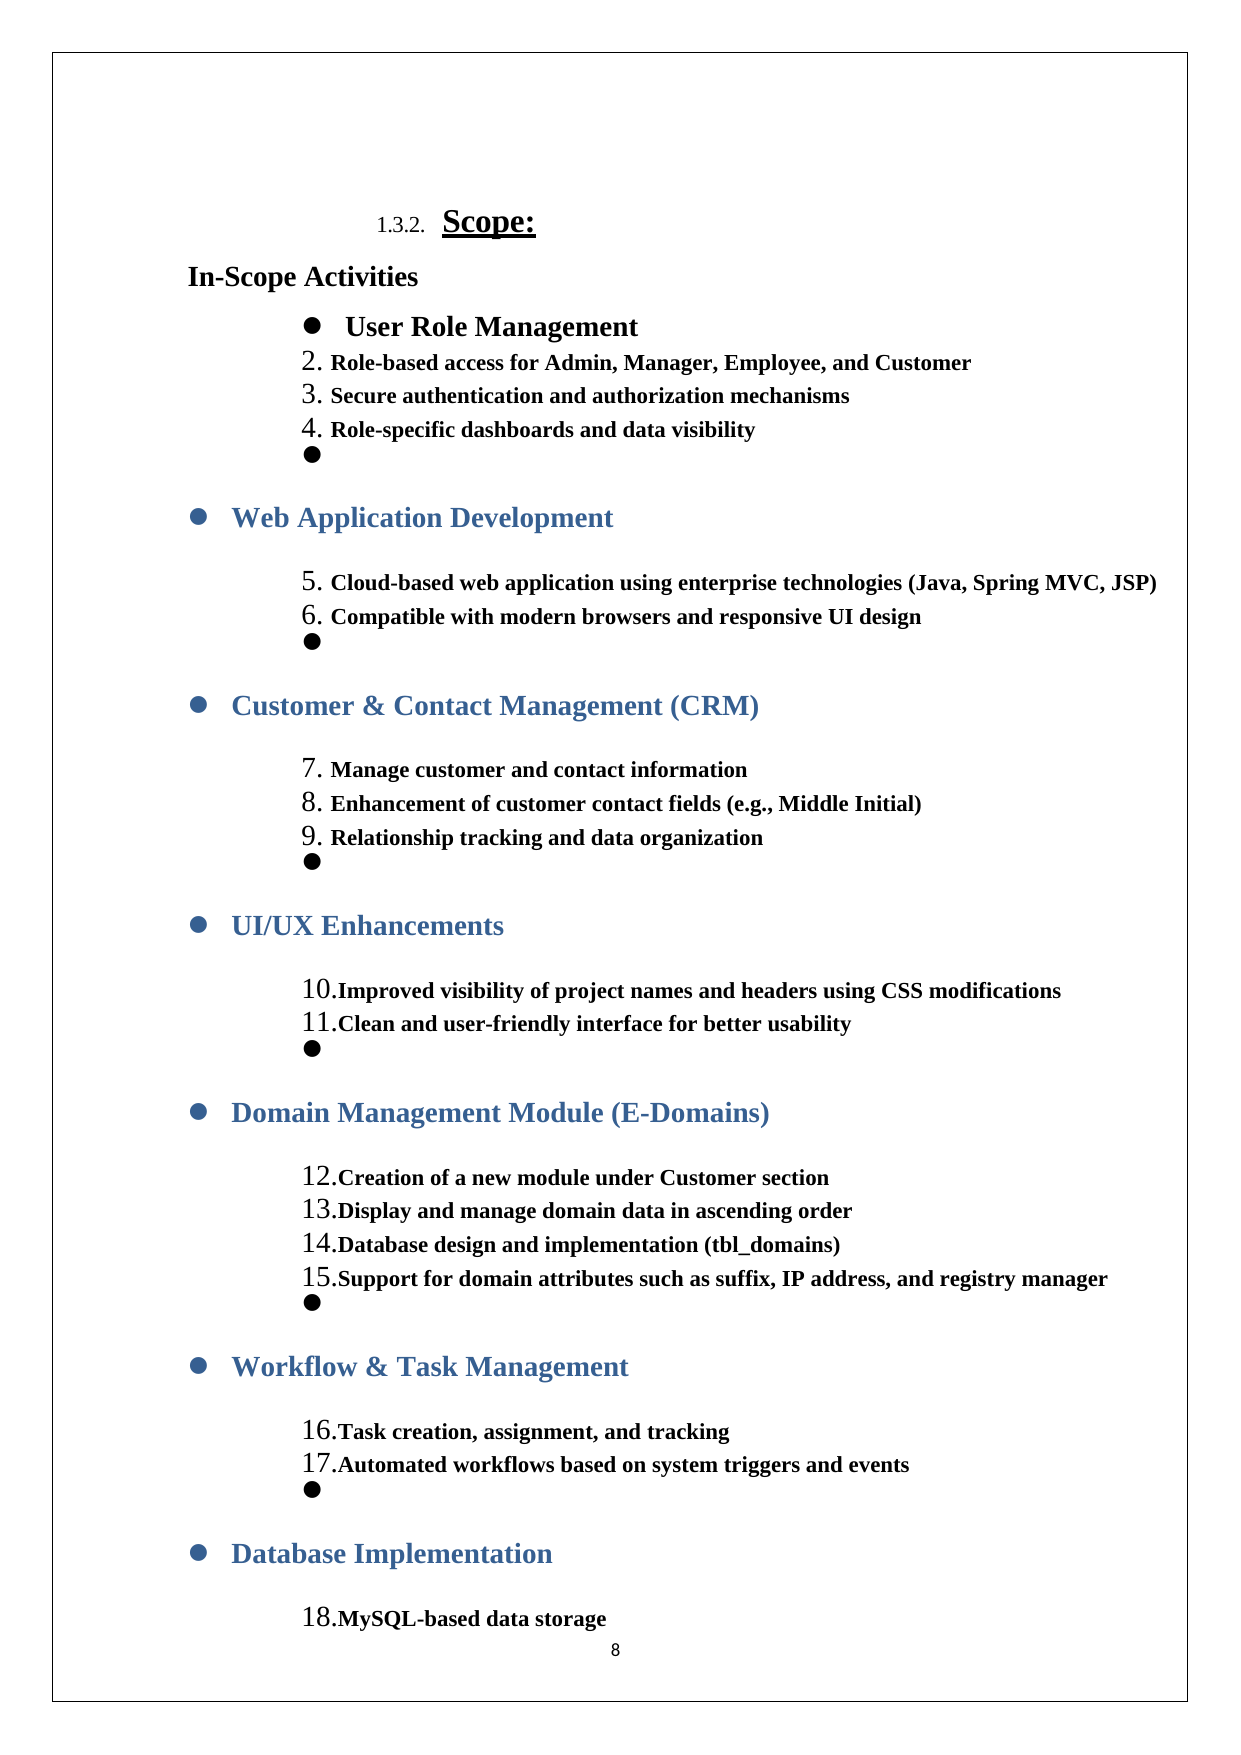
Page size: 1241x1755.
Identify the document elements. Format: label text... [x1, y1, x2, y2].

list Creation of a new module under Customer section [301, 1158, 1167, 1192]
subtitle Workflow & Task Management [187, 1349, 1167, 1383]
list User Role Management [301, 309, 1167, 343]
list Compatible with modern browsers and responsive UI design [301, 597, 1167, 631]
list Cloud-based web application using enterprise technologies (Java, Spring MVC, JSP) [301, 563, 1167, 597]
subtitle Customer & Contact Management (CRM) [187, 688, 1167, 721]
list Secure authentication and authorization mechanisms [301, 377, 1167, 410]
list Relationship tracking and data organization [301, 818, 1167, 851]
list Scope: [376, 201, 1167, 239]
list Clean and user-friendly interface for better usability [301, 1004, 1167, 1038]
list MySQL-based data storage [301, 1599, 1167, 1633]
subtitle Web Application Development [187, 501, 1167, 534]
list Task creation, assignment, and tracking [301, 1412, 1167, 1446]
list Improved visibility of project names and headers using CSS modifications [301, 971, 1167, 1004]
list Automated workflows based on system triggers and events [301, 1446, 1167, 1479]
list Manage customer and contact information [301, 751, 1167, 784]
subtitle Database Implementation [187, 1536, 1167, 1570]
list Display and manage domain data in ascending order [301, 1192, 1167, 1225]
subtitle In-Scope Activities [187, 259, 1167, 293]
list Role-based access for Admin, Manager, Employee, and Customer [301, 343, 1167, 377]
subtitle Domain Management Module (E-Domains) [187, 1095, 1167, 1129]
list Enhancement of customer contact fields (e.g., Middle Initial) [301, 784, 1167, 818]
list Support for domain attributes such as suffix, IP address, and registry manager [301, 1259, 1167, 1292]
subtitle UI/UX Enhancements [187, 908, 1167, 942]
list Role-specific dashboards and data visibility [301, 410, 1167, 444]
list Database design and implementation (tbl_domains) [301, 1225, 1167, 1259]
